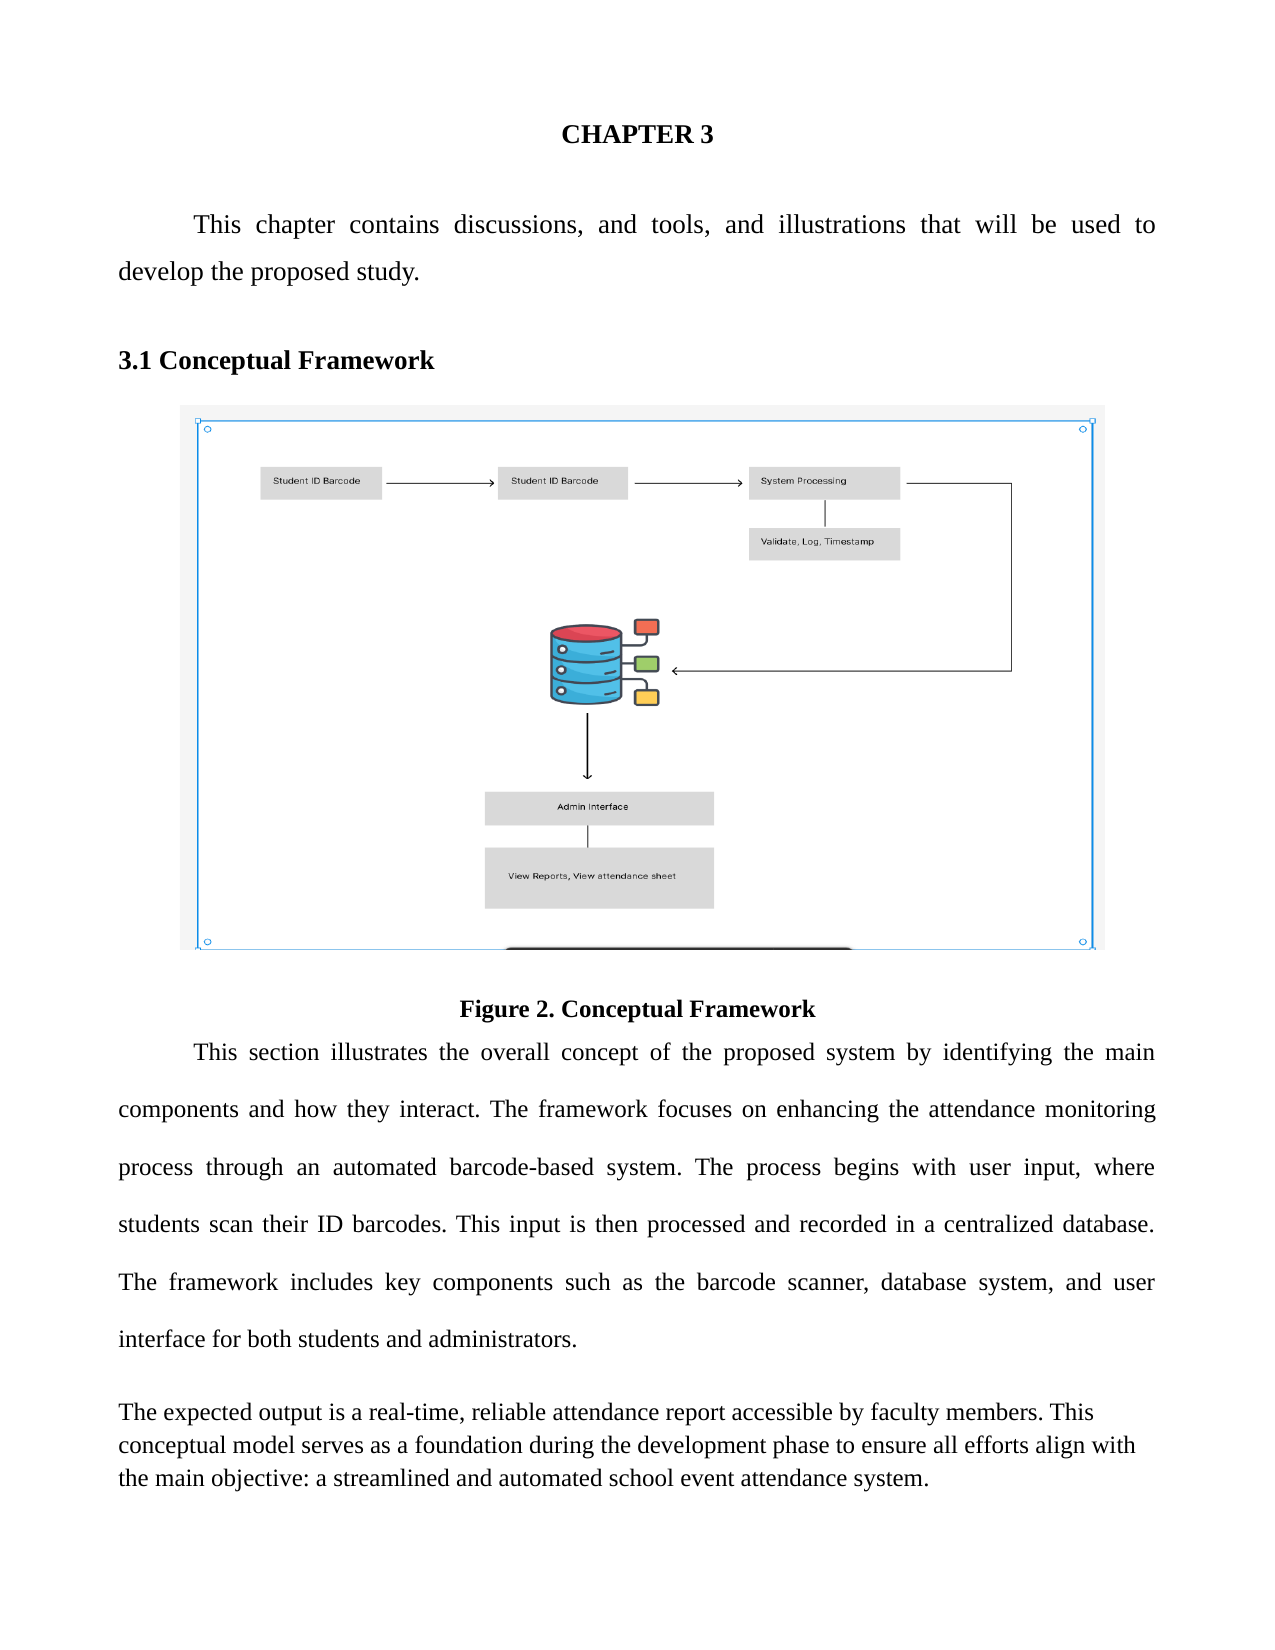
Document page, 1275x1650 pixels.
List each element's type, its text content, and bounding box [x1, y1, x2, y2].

text 3.1 Conceptual Framework [118, 344, 1157, 376]
text The expected output is a real-time, reliable attendance report accessible by faculty members. This conceptual model serves as a foundation during the development phase to ensure all efforts align with the main objective: a streamlined and automated school event attendance system. [118, 1397, 1157, 1491]
text This section illustrates the overall concept of the proposed system by identifying the main components and how they interact. The framework focuses on enhancing the attendance monitoring process through an automated barcode-based system. The process begins with user input, where students scan their ID barcodes. This input is then processed and recorded in a centralized database. The framework includes key components such as the barcode scanner, database system, and user interface for both students and administrators. [118, 1037, 1157, 1353]
text CHAPTER 3 [118, 118, 1157, 149]
text Figure 2. Conceptual Framework [118, 994, 1157, 1023]
text This chapter contains discussions, and tools, and illustrations that will be used to develop the proposed study. [118, 208, 1157, 286]
picture [179, 405, 1105, 950]
